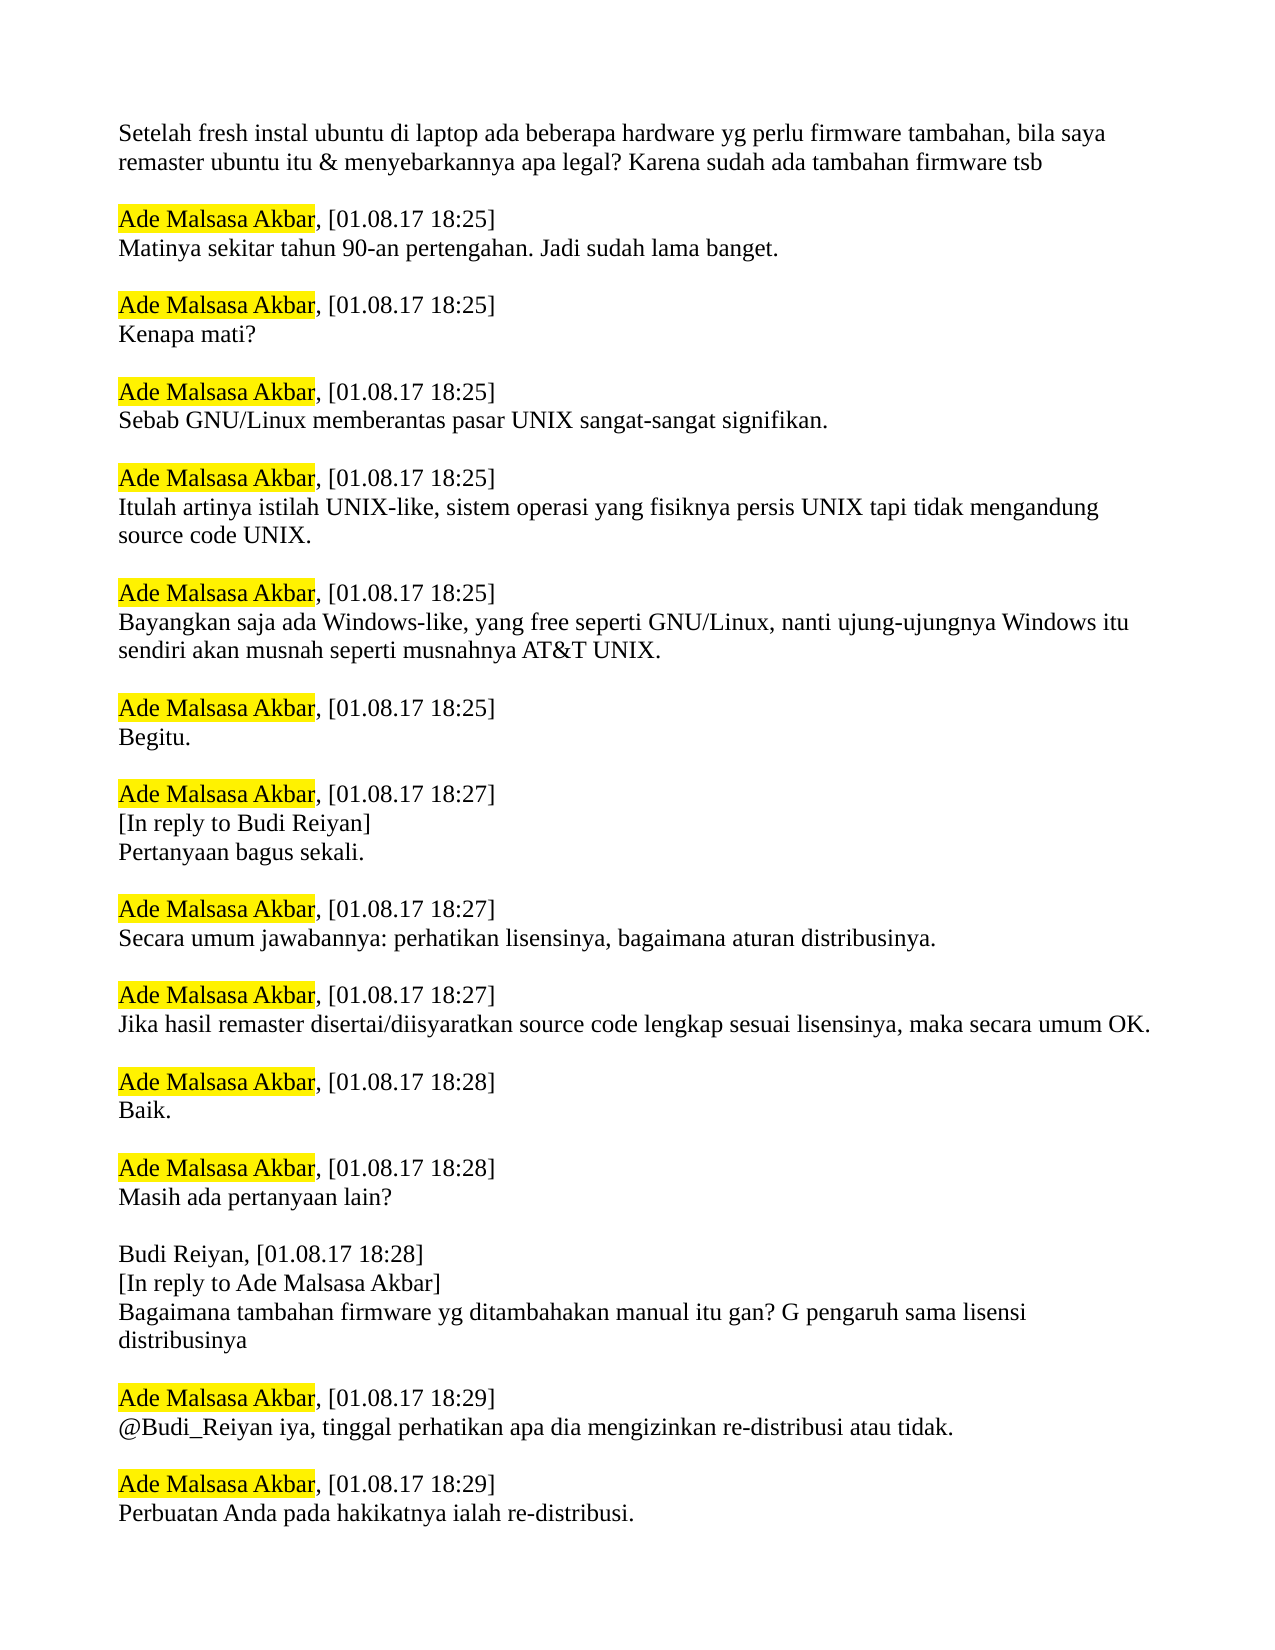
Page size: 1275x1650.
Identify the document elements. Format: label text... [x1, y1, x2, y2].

text Secara umum jawabannya: perhatikan lisensinya, bagaimana aturan distribusinya. [118, 923, 1157, 952]
text Ade Malsasa Akbar, [01.08.17 18:29] [118, 1469, 1157, 1498]
text Ade Malsasa Akbar, [01.08.17 18:25] [118, 693, 1157, 722]
text Bayangkan saja ada Windows-like, yang free seperti GNU/Linux, nanti ujung-ujungnya Windows itu sendiri akan musnah seperti musnahnya AT&T UNIX. [118, 607, 1157, 664]
text Pertanyaan bagus sekali. [118, 837, 1157, 866]
text Masih ada pertanyaan lain? [118, 1182, 1157, 1211]
text Bagaimana tambahan firmware yg ditambahakan manual itu gan? G pengaruh sama lisensi distribusinya [118, 1297, 1157, 1354]
text [In reply to Ade Malsasa Akbar] [118, 1268, 1157, 1297]
text Kenapa mati? [118, 319, 1157, 348]
text Jika hasil remaster disertai/diisyaratkan source code lengkap sesuai lisensinya, maka secara umum OK. [118, 1009, 1157, 1038]
text Ade Malsasa Akbar, [01.08.17 18:25] [118, 578, 1157, 607]
text Ade Malsasa Akbar, [01.08.17 18:27] [118, 981, 1157, 1009]
text Budi Reiyan, [01.08.17 18:28] [118, 1239, 1157, 1268]
text Ade Malsasa Akbar, [01.08.17 18:29] [118, 1383, 1157, 1412]
text Ade Malsasa Akbar, [01.08.17 18:25] [118, 463, 1157, 492]
text Setelah fresh instal ubuntu di laptop ada beberapa hardware yg perlu firmware tambahan, bila saya remaster ubuntu itu & menyebarkannya apa legal? Karena sudah ada tambahan firmware tsb [118, 118, 1157, 176]
text [In reply to Budi Reiyan] [118, 808, 1157, 837]
text Ade Malsasa Akbar, [01.08.17 18:27] [118, 779, 1157, 808]
text @Budi_Reiyan iya, tinggal perhatikan apa dia mengizinkan re-distribusi atau tidak. [118, 1412, 1157, 1441]
text Ade Malsasa Akbar, [01.08.17 18:25] [118, 204, 1157, 233]
text Perbuatan Anda pada hakikatnya ialah re-distribusi. [118, 1498, 1157, 1527]
text Ade Malsasa Akbar, [01.08.17 18:25] [118, 291, 1157, 319]
text Ade Malsasa Akbar, [01.08.17 18:27] [118, 894, 1157, 923]
text Ade Malsasa Akbar, [01.08.17 18:28] [118, 1153, 1157, 1182]
text Ade Malsasa Akbar, [01.08.17 18:28] [118, 1067, 1157, 1096]
text Baik. [118, 1096, 1157, 1124]
text Begitu. [118, 722, 1157, 751]
text Sebab GNU/Linux memberantas pasar UNIX sangat-sangat signifikan. [118, 406, 1157, 434]
text Ade Malsasa Akbar, [01.08.17 18:25] [118, 377, 1157, 406]
text Itulah artinya istilah UNIX-like, sistem operasi yang fisiknya persis UNIX tapi tidak mengandung source code UNIX. [118, 492, 1157, 549]
text Matinya sekitar tahun 90-an pertengahan. Jadi sudah lama banget. [118, 233, 1157, 262]
